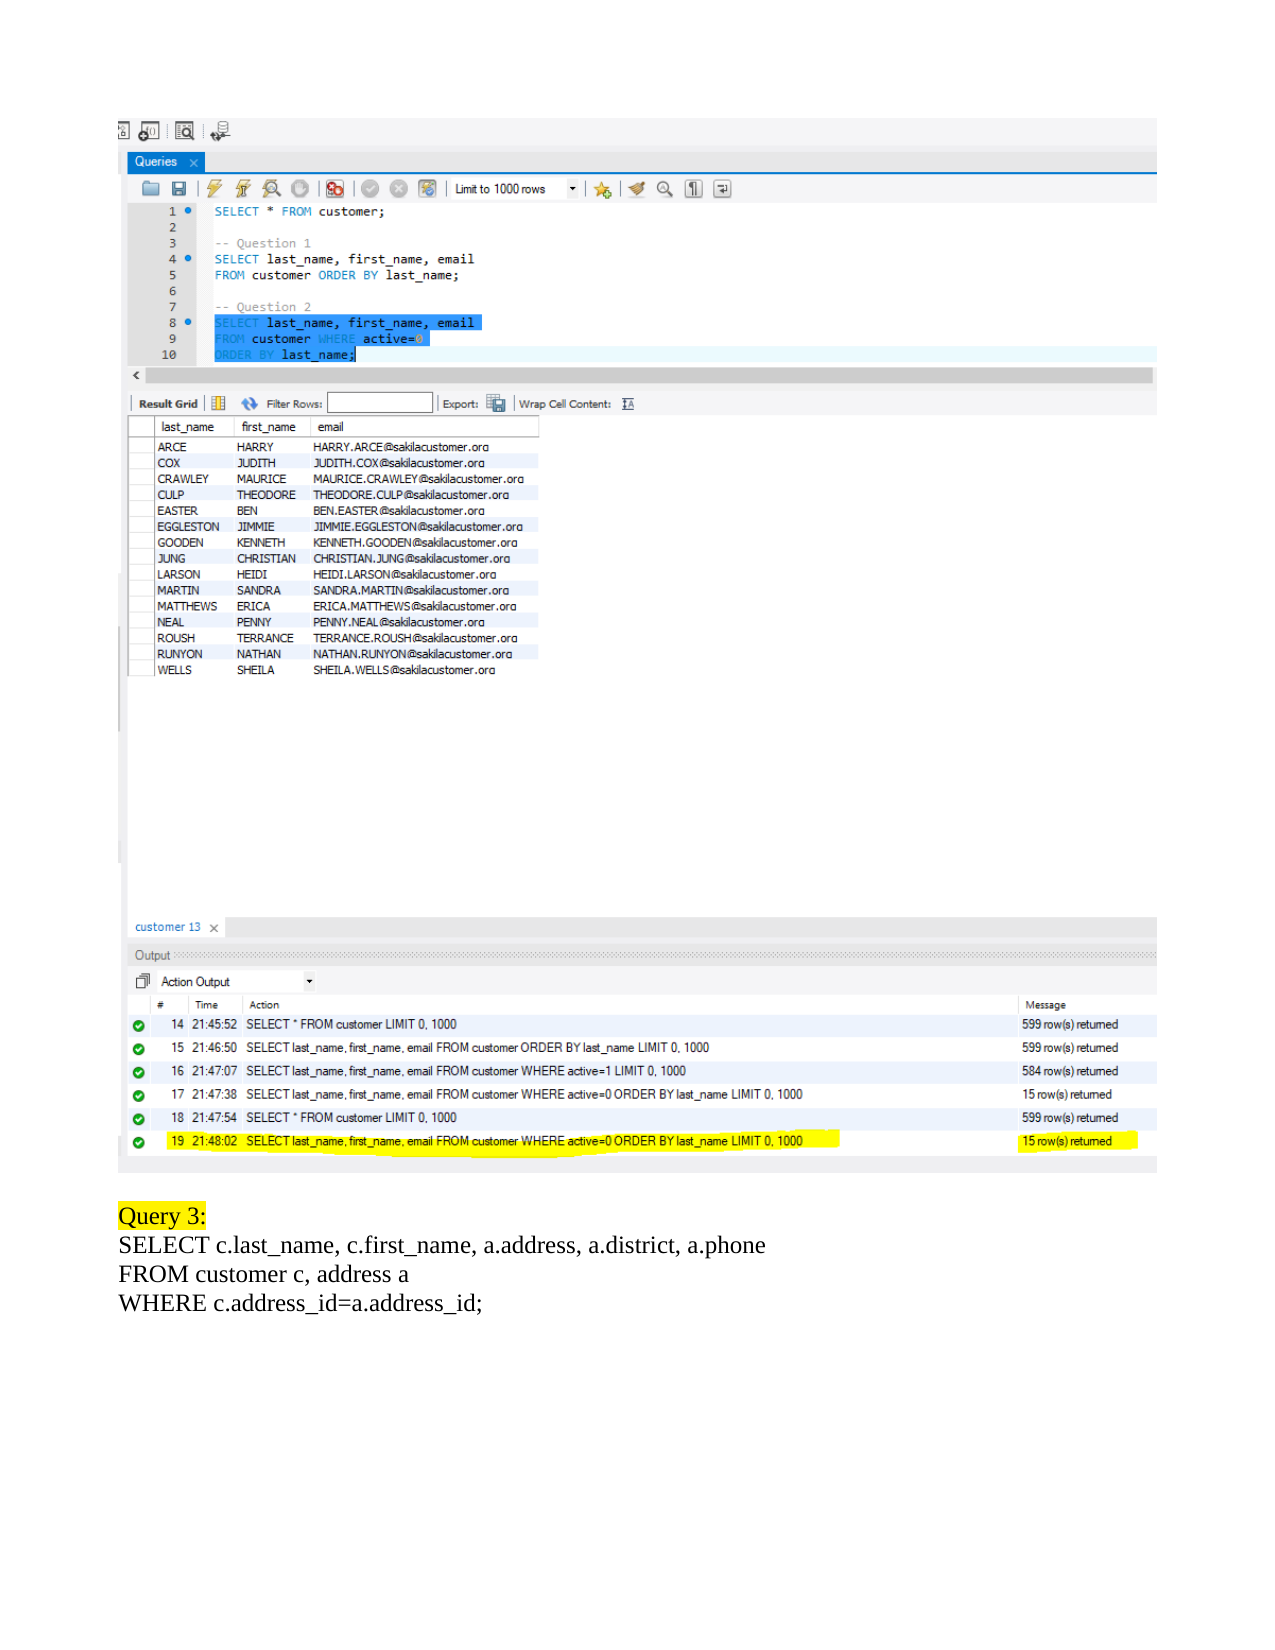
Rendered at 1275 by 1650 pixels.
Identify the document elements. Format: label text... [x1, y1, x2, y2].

text Query 3: [118, 1201, 1157, 1230]
text SELECT c.last_name, c.first_name, a.address, a.district, a.phone FROM customer c, address a WHERE c.address_id=a.address_id; [118, 1230, 1157, 1316]
picture [118, 118, 1157, 1173]
